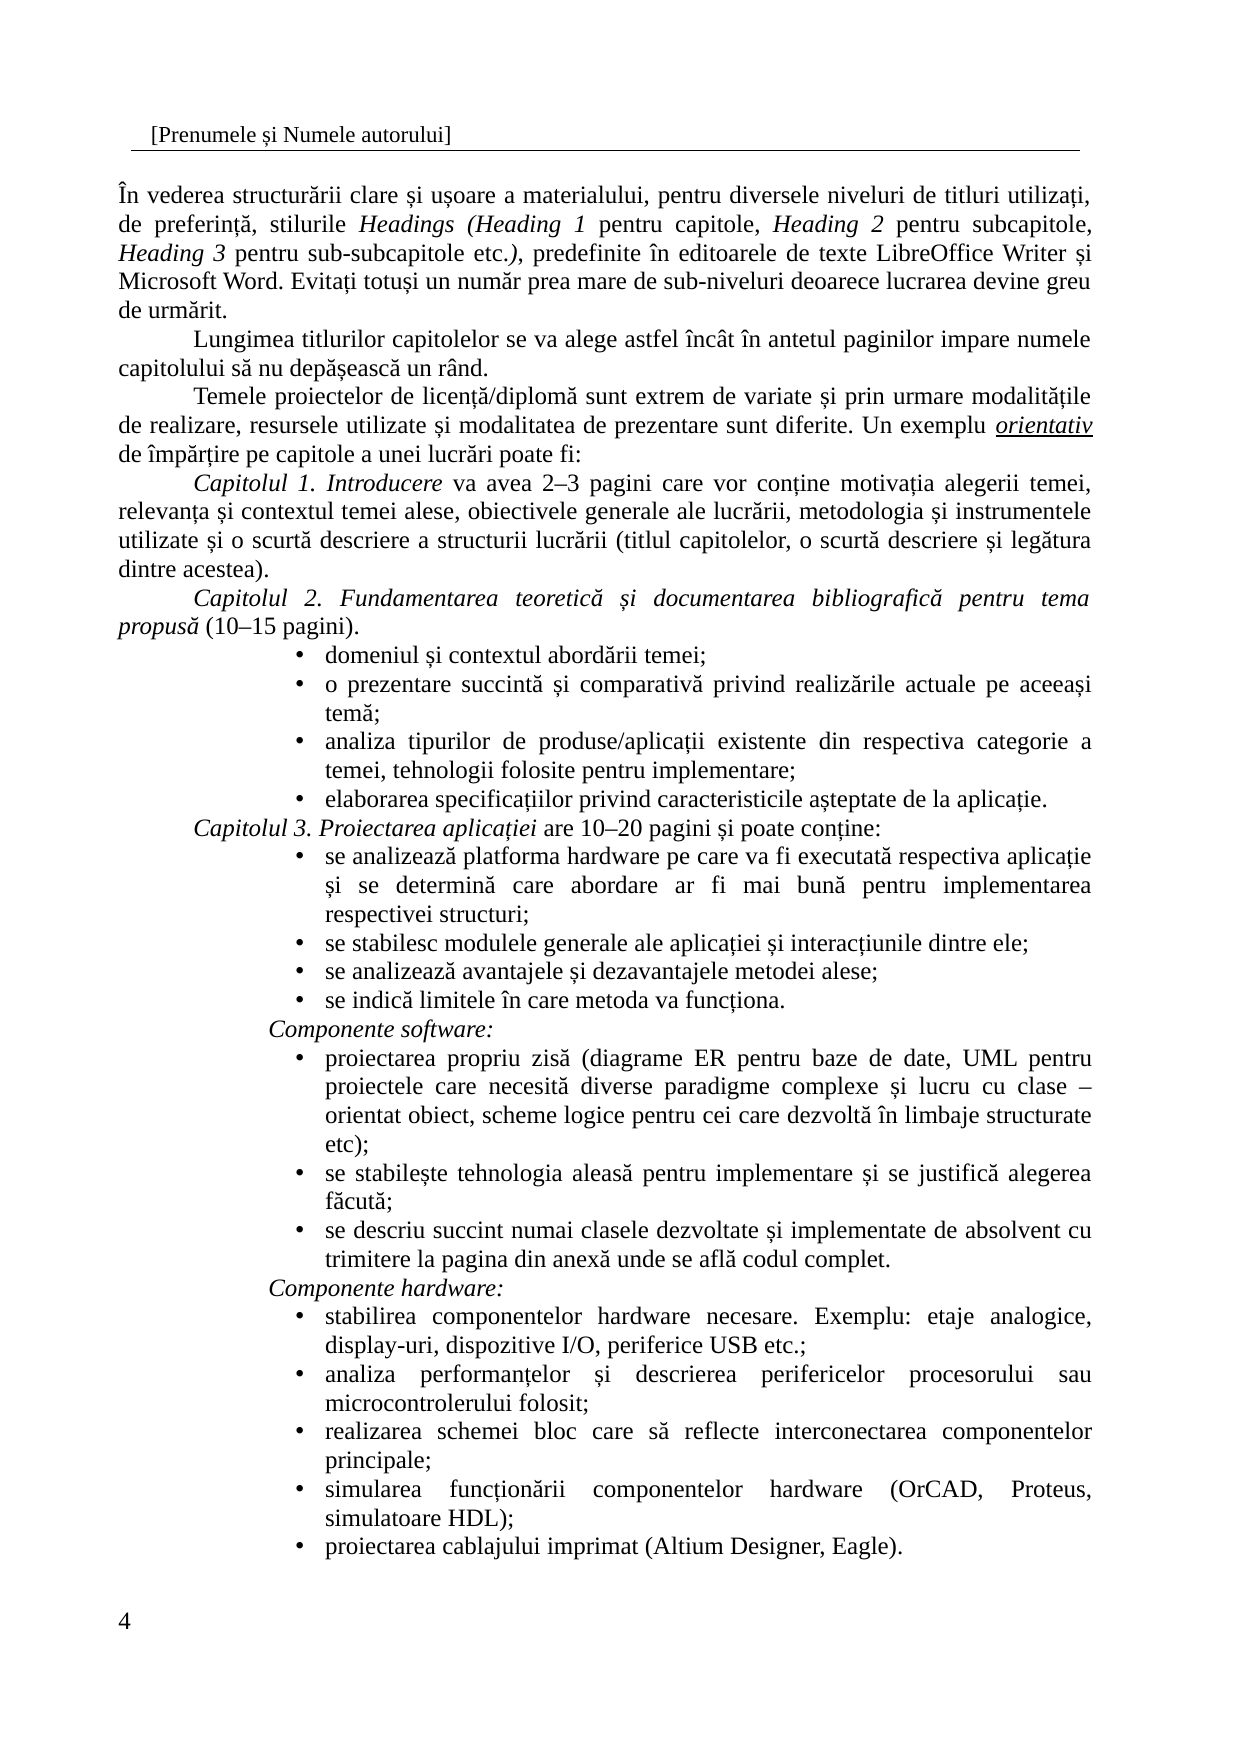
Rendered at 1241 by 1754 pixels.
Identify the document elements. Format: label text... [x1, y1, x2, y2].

list stabilirea componentelor hardware necesare. Exemplu: etaje analogice, display-uri, dispozitive I/O, periferice USB etc.; [295, 1301, 1093, 1359]
text În vederea structurării clare și ușoare a materialului, pentru diversele niveluri de titluri utilizați, de preferință, stilurile Headings (Heading 1 pentru capitole, Heading 2 pentru subcapitole, Heading 3 pentru sub-subcapitole etc.), predefinite în editoarele de texte LibreOffice Writer și Microsoft Word. Evitați totuși un număr prea mare de sub-niveluri deoarece lucrarea devine greu de urmărit. [118, 180, 1093, 324]
list simularea funcționării componentelor hardware (OrCAD, Proteus, simulatoare HDL); [295, 1474, 1093, 1531]
list Componente software: [118, 1014, 1093, 1043]
list se analizează platforma hardware pe care va fi executată respectiva aplicație și se determină care abordare ar fi mai bună pentru implementarea respectivei structuri; [295, 841, 1093, 928]
list proiectarea cablajului imprimat (Altium Designer, Eagle). [295, 1531, 1093, 1560]
list analiza tipurilor de produse/aplicații existente din respectiva categorie a temei, tehnologii folosite pentru implementare; [295, 726, 1093, 784]
text Capitolul 2. Fundamentarea teoretică și documentarea bibliografică pentru tema propusă (10–15 pagini). [118, 583, 1093, 640]
list realizarea schemei bloc care să reflecte interconectarea componentelor principale; [295, 1416, 1093, 1474]
list se stabilește tehnologia aleasă pentru implementare și se justifică alegerea făcută; [295, 1158, 1093, 1215]
text Capitolul 1. Introducere va avea 2–3 pagini care vor conține motivația alegerii temei, relevanța și contextul temei alese, obiectivele generale ale lucrării, metodologia și instrumentele utilizate și o scurtă descriere a structurii lucrării (titlul capitolelor, o scurtă descriere și legătura dintre acestea). [118, 468, 1093, 583]
list o prezentare succintă și comparativă privind realizările actuale pe aceeași temă; [295, 669, 1093, 726]
list Componente hardware: [118, 1273, 1093, 1301]
list se stabilesc modulele generale ale aplicației și interacțiunile dintre ele; [295, 928, 1093, 956]
list se indică limitele în care metoda va funcționa. [295, 985, 1093, 1014]
text Capitolul 3. Proiectarea aplicației are 10–20 pagini și poate conține: [118, 813, 1093, 841]
text Lungimea titlurilor capitolelor se va alege astfel încât în antetul paginilor impare numele capitolului să nu depășească un rând. [118, 324, 1093, 381]
list se analizează avantajele și dezavantajele metodei alese; [295, 956, 1093, 985]
list se descriu succint numai clasele dezvoltate și implementate de absolvent cu trimitere la pagina din anexă unde se află codul complet. [295, 1215, 1093, 1273]
list proiectarea propriu zisă (diagrame ER pentru baze de date, UML pentru proiectele care necesită diverse paradigme complexe și lucru cu clase – orientat obiect, scheme logice pentru cei care dezvoltă în limbaje structurate etc); [295, 1043, 1093, 1158]
text Temele proiectelor de licență/diplomă sunt extrem de variate și prin urmare modalitățile de realizare, resursele utilizate și modalitatea de prezentare sunt diferite. Un exemplu orientativ de împărțire pe capitole a unei lucrări poate fi: [118, 381, 1093, 468]
list domeniul și contextul abordării temei; [295, 640, 1093, 669]
list analiza performanțelor și descrierea perifericelor procesorului sau microcontrolerului folosit; [295, 1359, 1093, 1416]
list elaborarea specificațiilor privind caracteristicile așteptate de la aplicație. [295, 784, 1093, 813]
